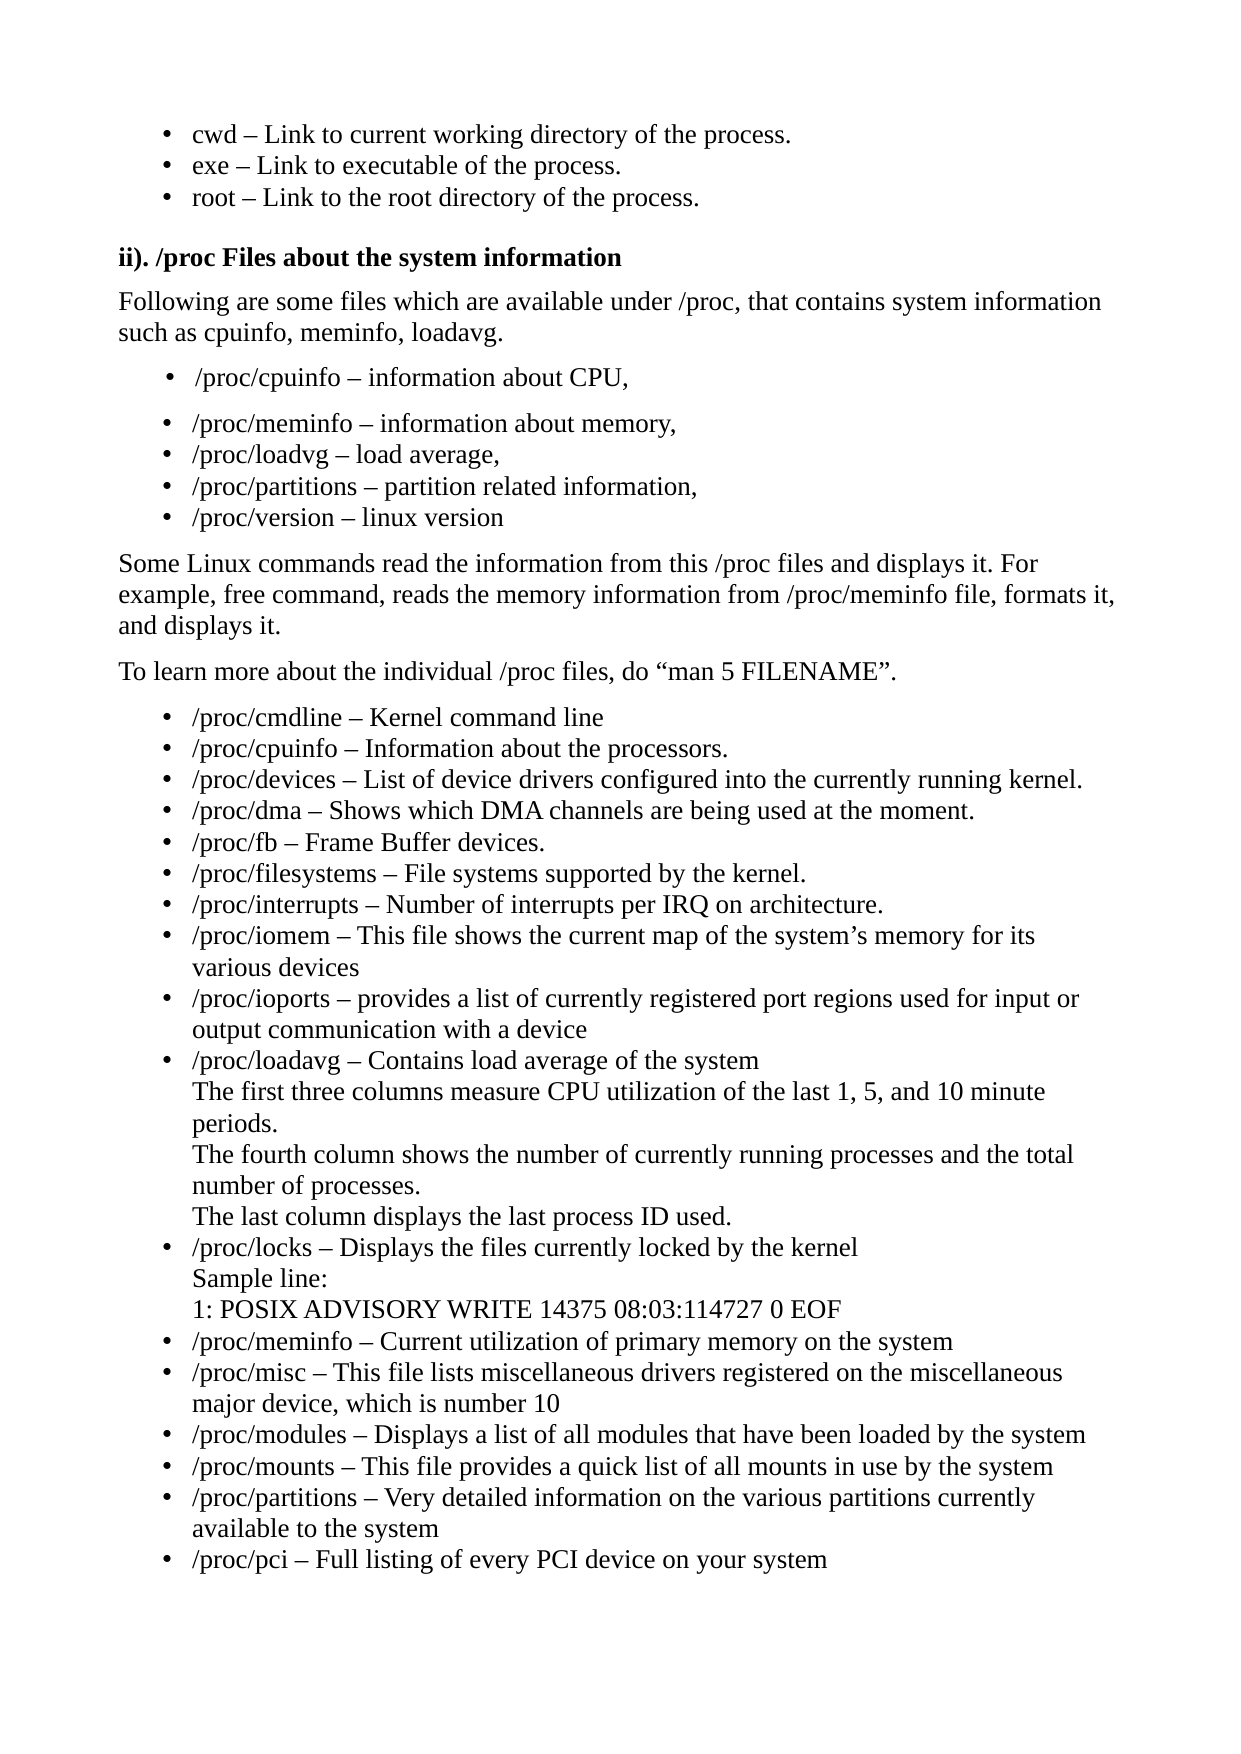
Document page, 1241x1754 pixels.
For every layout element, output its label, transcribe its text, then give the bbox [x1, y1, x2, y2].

list /proc/misc – This file lists miscellaneous drivers registered on the miscellaneous major device, which is number 10 [162, 1356, 1122, 1418]
list /proc/modules – Displays a list of all modules that have been loaded by the system [162, 1418, 1122, 1450]
list /proc/cpuinfo – information about CPU, [165, 362, 1122, 393]
list /proc/partitions – Very detailed information on the various partitions currently available to the system [162, 1481, 1122, 1543]
list cwd – Link to current working directory of the process. [162, 118, 1122, 149]
list /proc/mounts – This file provides a quick list of all mounts in use by the system [162, 1450, 1122, 1481]
list /proc/ioports – provides a list of currently registered port regions used for input or output communication with a device [162, 982, 1122, 1044]
list /proc/version – linux version [162, 501, 1122, 532]
list /proc/filesystems – File systems supported by the kernel. [162, 857, 1122, 888]
list /proc/cpuinfo – Information about the processors. [162, 732, 1122, 763]
list /proc/devices – List of device drivers configured into the currently running kernel. [162, 763, 1122, 794]
list /proc/loadavg – Contains load average of the system The first three columns measure CPU utilization of the last 1, 5, and 10 minute periods. The fourth column shows the number of currently running processes and the total number of processes. The last column displays the last process ID used. [162, 1044, 1122, 1231]
subtitle ii). /proc Files about the system information [118, 241, 1122, 272]
text Following are some files which are available under /proc, that contains system information such as cpuinfo, meminfo, loadavg. [118, 285, 1122, 347]
list /proc/dma – Shows which DMA channels are being used at the moment. [162, 794, 1122, 826]
list /proc/pci – Full listing of every PCI device on your system [162, 1543, 1122, 1574]
list /proc/meminfo – information about memory, [162, 407, 1122, 439]
list /proc/cmdline – Kernel command line [162, 701, 1122, 732]
list /proc/locks – Displays the files currently locked by the kernel Sample line: 1: POSIX ADVISORY WRITE 14375 08:03:114727 0 EOF [162, 1231, 1122, 1325]
list /proc/meminfo – Current utilization of primary memory on the system [162, 1325, 1122, 1356]
list /proc/interrupts – Number of interrupts per IRQ on architecture. [162, 888, 1122, 919]
list /proc/fb – Frame Buffer devices. [162, 826, 1122, 857]
list /proc/iomem – This file shows the current map of the system’s memory for its various devices [162, 919, 1122, 982]
list root – Link to the root directory of the process. [162, 181, 1122, 212]
list exe – Link to executable of the process. [162, 149, 1122, 181]
text To learn more about the individual /proc files, do “man 5 FILENAME”. [118, 655, 1122, 686]
list /proc/loadvg – load average, [162, 439, 1122, 470]
list /proc/partitions – partition related information, [162, 470, 1122, 501]
text Some Linux commands read the information from this /proc files and displays it. For example, free command, reads the memory information from /proc/meminfo file, formats it, and displays it. [118, 547, 1122, 640]
